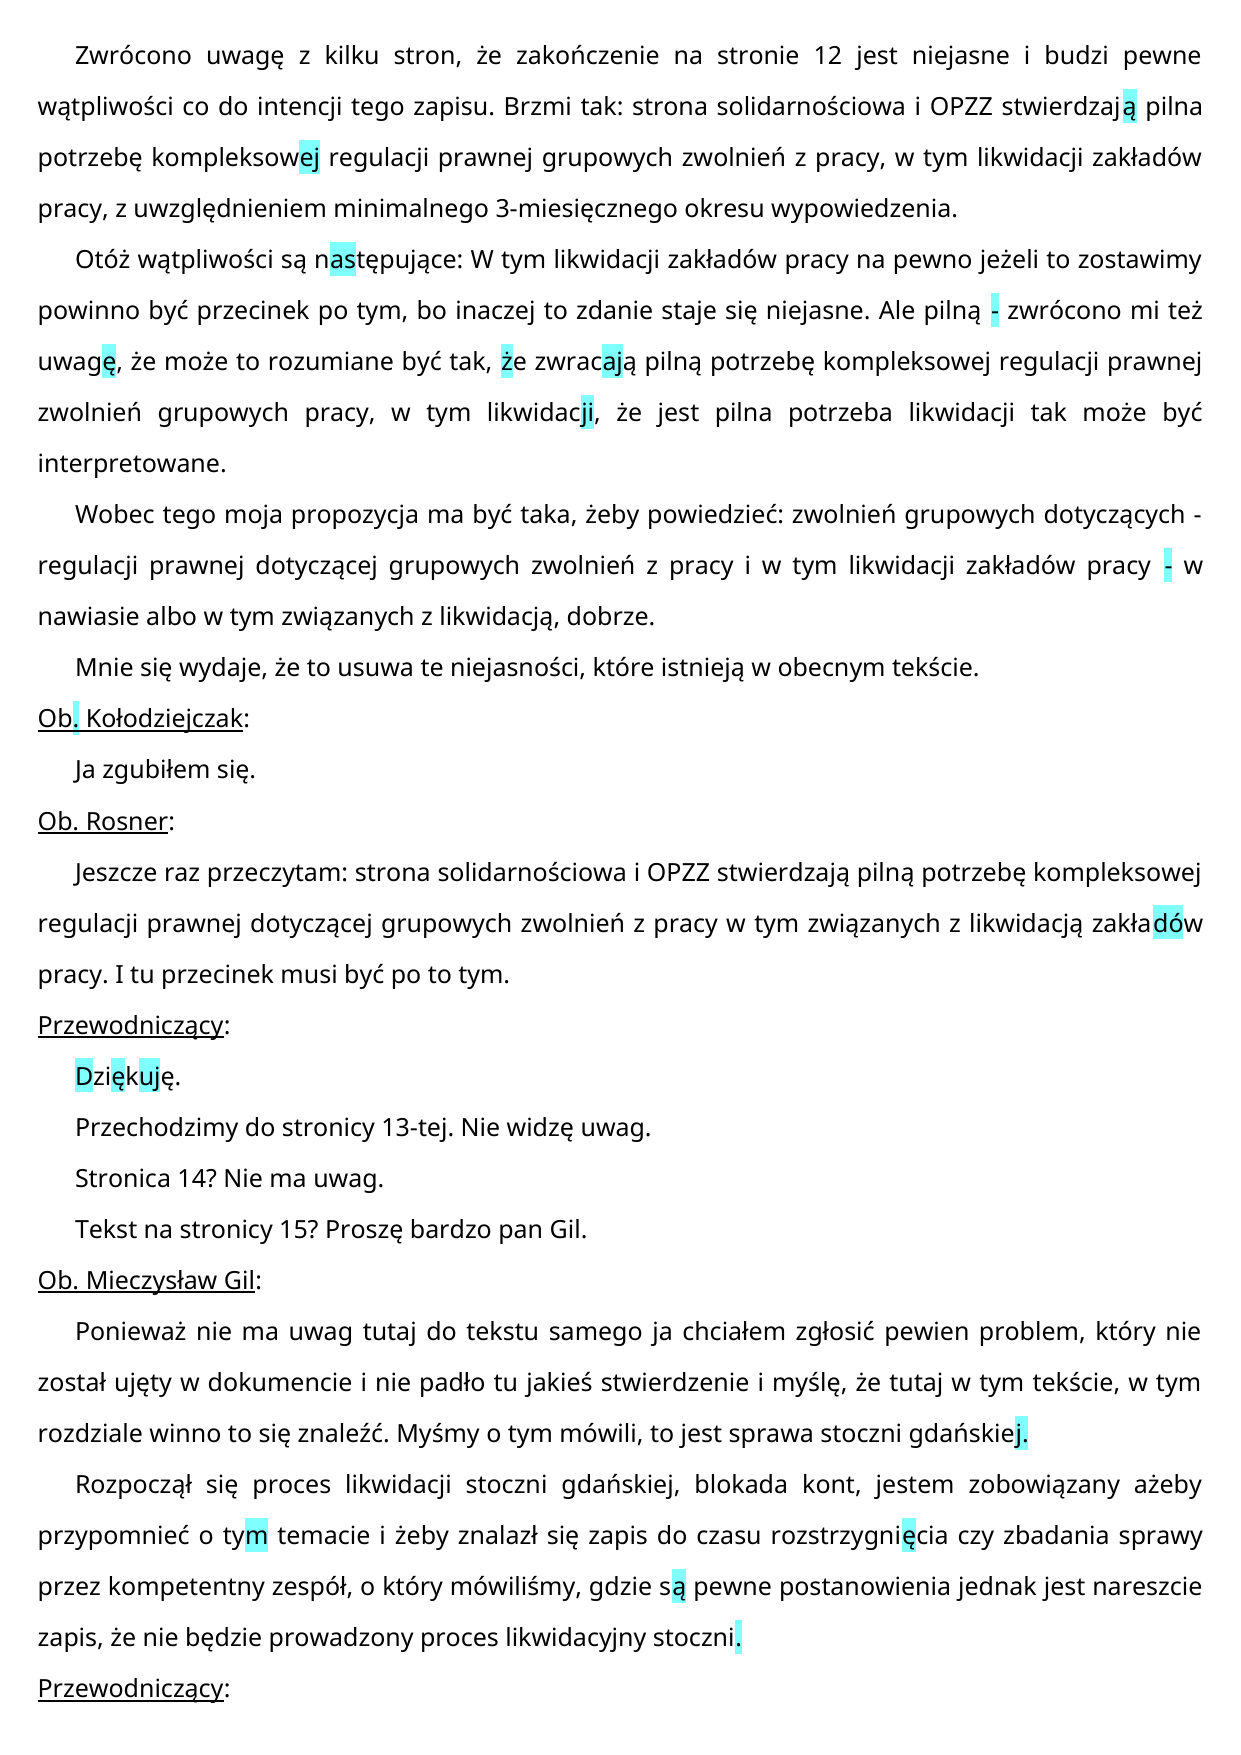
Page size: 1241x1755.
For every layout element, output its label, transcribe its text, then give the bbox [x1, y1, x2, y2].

text Dziękuję. [37, 1058, 1203, 1092]
text Tekst na stronicy 15? Proszę bardzo pan Gil. [37, 1211, 1203, 1246]
text Ob. Rosner: [37, 803, 1203, 837]
text Ponieważ nie ma uwag tutaj do tekstu samego ja chciałem zgłosić pewien problem, który nie został ujęty w dokumencie i nie padło tu jakieś stwierdzenie i myślę, że tutaj w tym tekście, w tym rozdziale winno to się znaleźć. Myśmy o tym mówili, to jest sprawa stoczni gdańskiej. [37, 1313, 1203, 1450]
text Ja zgubiłem się. [37, 752, 1203, 786]
text Stronica 14? Nie ma uwag. [37, 1160, 1203, 1194]
text Ob. Mieczysław Gil: [37, 1262, 1203, 1297]
text Otóż wątpliwości są następujące: W tym likwidacji zakładów pracy na pewno jeżeli to zostawimy powinno być przecinek po tym, bo inaczej to zdanie staje się niejasne. Ale pilną - zwrócono mi też uwagę, że może to rozumiane być tak, że zwracają pilną potrzebę kompleksowej regulacji prawnej zwolnień grupowych pracy, w tym likwidacji, że jest pilna potrzeba likwidacji tak może być interpretowane. [37, 242, 1203, 480]
text Przechodzimy do stronicy 13-tej. Nie widzę uwag. [37, 1109, 1203, 1143]
text Zwrócono uwagę z kilku stron, że zakończenie na stronie 12 jest niejasne i budzi pewne wątpliwości co do intencji tego zapisu. Brzmi tak: strona solidarnościowa i OPZZ stwierdzają pilna potrzebę kompleksowej regulacji prawnej grupowych zwolnień z pracy, w tym likwidacji zakładów pracy, z uwzględnieniem minimalnego 3-miesięcznego okresu wypowiedzenia. [37, 37, 1203, 225]
text Przewodniczący: [37, 1671, 1203, 1705]
text Rozpoczął się proces likwidacji stoczni gdańskiej, blokada kont, jestem zobowiązany ażeby przypomnieć o tym temacie i żeby znalazł się zapis do czasu rozstrzygnięcia czy zbadania sprawy przez kompetentny zespół, o który mówiliśmy, gdzie są pewne postanowienia jednak jest nareszcie zapis, że nie będzie prowadzony proces likwidacyjny stoczni. [37, 1467, 1203, 1654]
text Przewodniczący: [37, 1007, 1203, 1041]
text Wobec tego moja propozycja ma być taka, żeby powiedzieć: zwolnień grupowych dotyczących - regulacji prawnej dotyczącej grupowych zwolnień z pracy i w tym likwidacji zakładów pracy - w nawiasie albo w tym związanych z likwidacją, dobrze. [37, 497, 1203, 633]
text Jeszcze raz przeczytam: strona solidarnościowa i OPZZ stwierdzają pilną potrzebę kompleksowej regulacji prawnej dotyczącej grupowych zwolnień z pracy w tym związanych z likwidacją zakładów pracy. I tu przecinek musi być po to tym. [37, 854, 1203, 990]
text Ob. Kołodziejczak: [37, 701, 1203, 735]
text Mnie się wydaje, że to usuwa te niejasności, które istnieją w obecnym tekście. [37, 650, 1203, 684]
